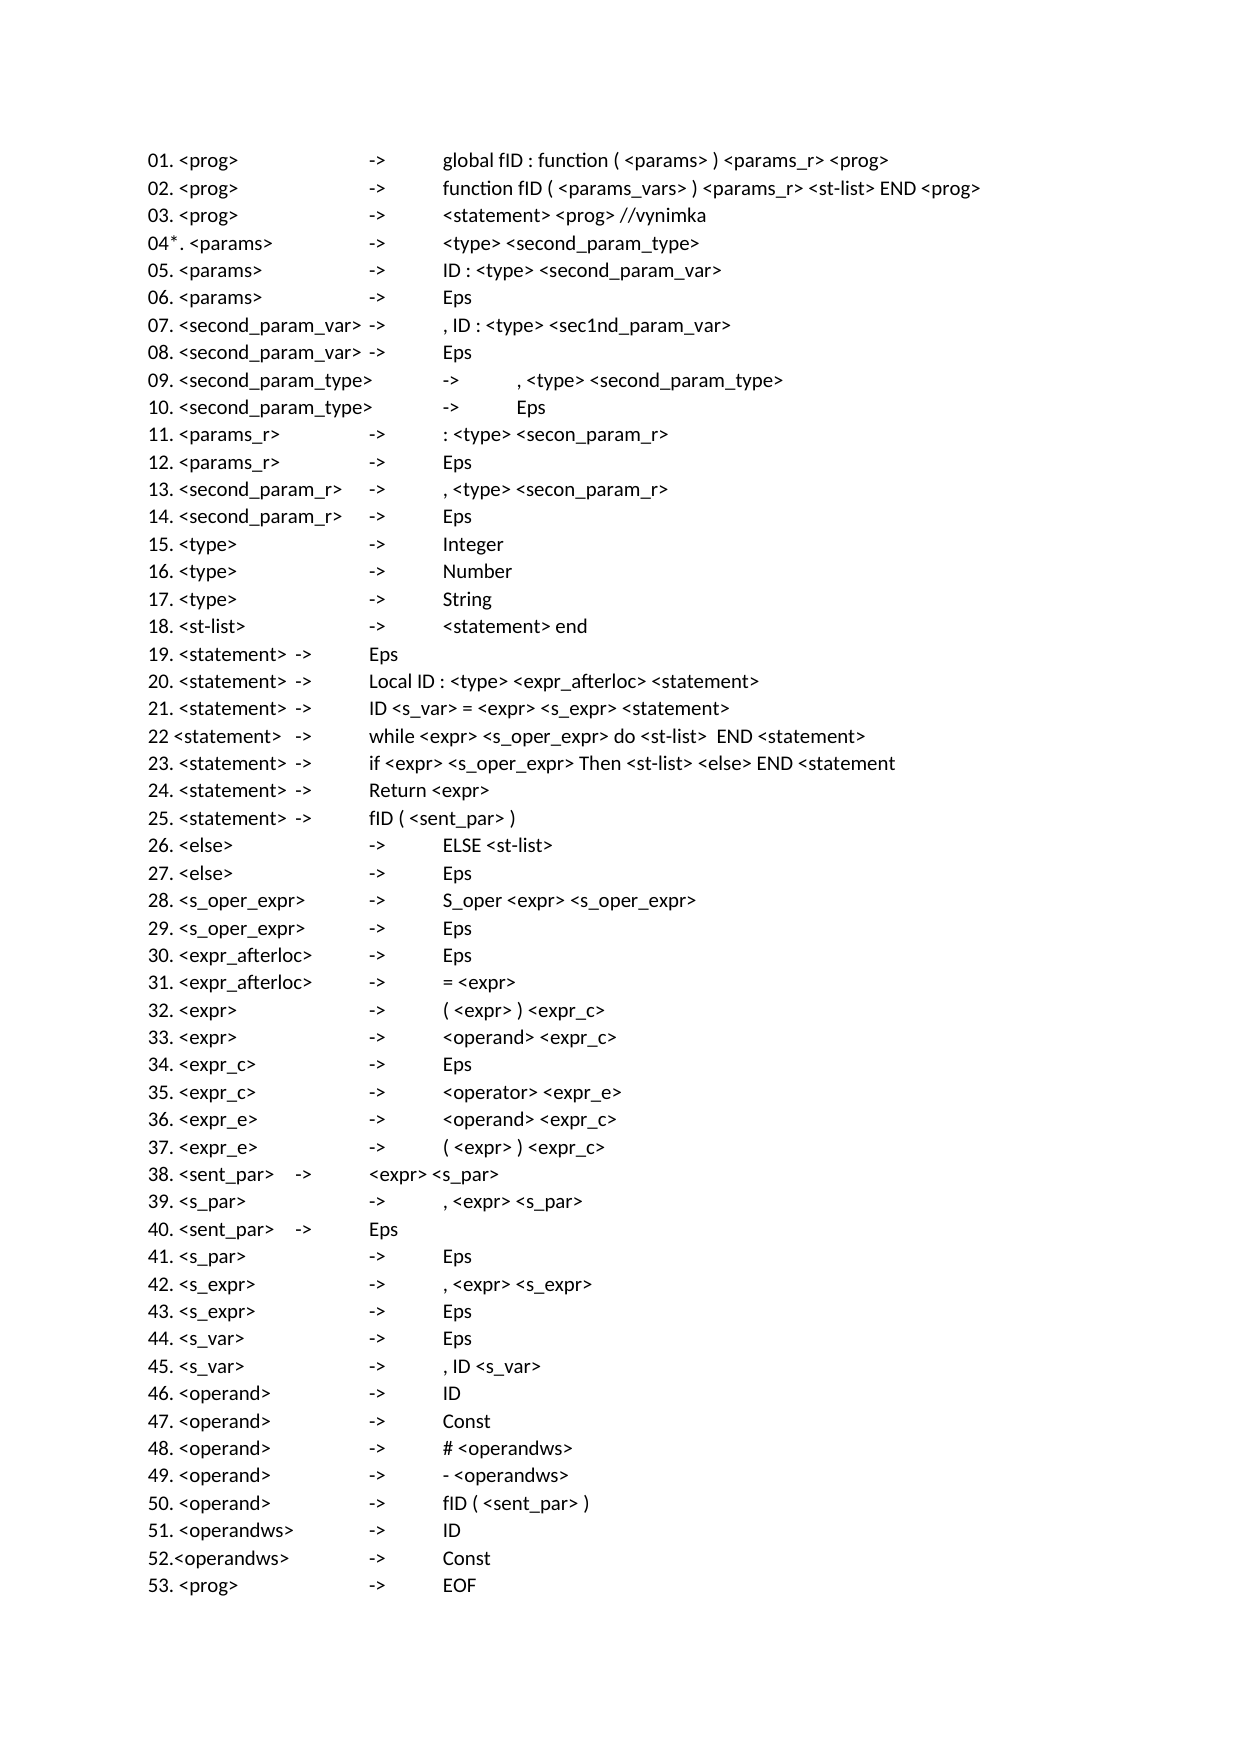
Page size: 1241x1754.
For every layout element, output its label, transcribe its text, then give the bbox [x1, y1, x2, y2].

text 24. <statement> -> Return <expr> [148, 778, 1093, 803]
text 16. <type> -> Number [148, 558, 1093, 584]
text 07. <second_param_var> -> , ID : <type> <sec1nd_param_var> [148, 312, 1093, 337]
text 38. <sent_par> -> <expr> <s_par> [148, 1161, 1093, 1187]
text 04*. <params> -> <type> <second_param_type> [148, 230, 1093, 255]
text 33. <expr> -> <operand> <expr_c> [148, 1024, 1093, 1050]
text 49. <operand> -> - <operandws> [148, 1463, 1093, 1488]
text 18. <st-list> -> <statement> end [148, 613, 1093, 639]
text 45. <s_var> -> , ID <s_var> [148, 1353, 1093, 1378]
text 41. <s_par> -> Eps [148, 1243, 1093, 1269]
text 43. <s_expr> -> Eps [148, 1298, 1093, 1324]
text 47. <operand> -> Const [148, 1408, 1093, 1433]
text 51. <operandws> -> ID [148, 1517, 1093, 1543]
text 52.<operandws> -> Const [148, 1545, 1093, 1570]
text 28. <s_oper_expr> -> S_oper <expr> <s_oper_expr> [148, 887, 1093, 913]
text 48. <operand> -> # <operandws> [148, 1435, 1093, 1461]
text 25. <statement> -> fID ( <sent_par> ) [148, 805, 1093, 831]
text 17. <type> -> String [148, 586, 1093, 611]
text 03. <prog> -> <statement> <prog> //vynimka [148, 202, 1093, 228]
text 53. <prog> -> EOF [148, 1572, 1093, 1598]
text 10. <second_param_type> -> Eps [148, 394, 1093, 419]
text 02. <prog> -> function fID ( <params_vars> ) <params_r> <st-list> END <prog> [148, 175, 1093, 200]
text 06. <params> -> Eps [148, 284, 1093, 310]
text 27. <else> -> Eps [148, 860, 1093, 885]
text 40. <sent_par> -> Eps [148, 1216, 1093, 1241]
text 35. <expr_c> -> <operator> <expr_e> [148, 1079, 1093, 1104]
text 42. <s_expr> -> , <expr> <s_expr> [148, 1271, 1093, 1296]
text 36. <expr_e> -> <operand> <expr_c> [148, 1106, 1093, 1132]
text 11. <params_r> -> : <type> <secon_param_r> [148, 422, 1093, 447]
text 31. <expr_afterloc> -> = <expr> [148, 969, 1093, 995]
text 26. <else> -> ELSE <st-list> [148, 832, 1093, 858]
text 39. <s_par> -> , <expr> <s_par> [148, 1189, 1093, 1214]
text 01. <prog> -> global fID : function ( <params> ) <params_r> <prog> [148, 148, 1093, 173]
text 44. <s_var> -> Eps [148, 1326, 1093, 1351]
text 30. <expr_afterloc> -> Eps [148, 942, 1093, 967]
text 14. <second_param_r> -> Eps [148, 504, 1093, 529]
text 09. <second_param_type> -> , <type> <second_param_type> [148, 367, 1093, 392]
text 12. <params_r> -> Eps [148, 449, 1093, 474]
text 22 <statement> -> while <expr> <s_oper_expr> do <st-list> END <statement> [148, 723, 1093, 748]
text 13. <second_param_r> -> , <type> <secon_param_r> [148, 476, 1093, 502]
text 19. <statement> -> Eps [148, 641, 1093, 666]
text 23. <statement> -> if <expr> <s_oper_expr> Then <st-list> <else> END <statement [148, 750, 1093, 776]
text 15. <type> -> Integer [148, 531, 1093, 557]
text 29. <s_oper_expr> -> Eps [148, 915, 1093, 940]
text 05. <params> -> ID : <type> <second_param_var> [148, 257, 1093, 283]
text 37. <expr_e> -> ( <expr> ) <expr_c> [148, 1134, 1093, 1159]
text 08. <second_param_var> -> Eps [148, 339, 1093, 365]
text 34. <expr_c> -> Eps [148, 1052, 1093, 1077]
text 21. <statement> -> ID <s_var> = <expr> <s_expr> <statement> [148, 696, 1093, 721]
text 32. <expr> -> ( <expr> ) <expr_c> [148, 997, 1093, 1022]
text 50. <operand> -> fID ( <sent_par> ) [148, 1490, 1093, 1515]
text 46. <operand> -> ID [148, 1380, 1093, 1406]
text 20. <statement> -> Local ID : <type> <expr_afterloc> <statement> [148, 668, 1093, 693]
